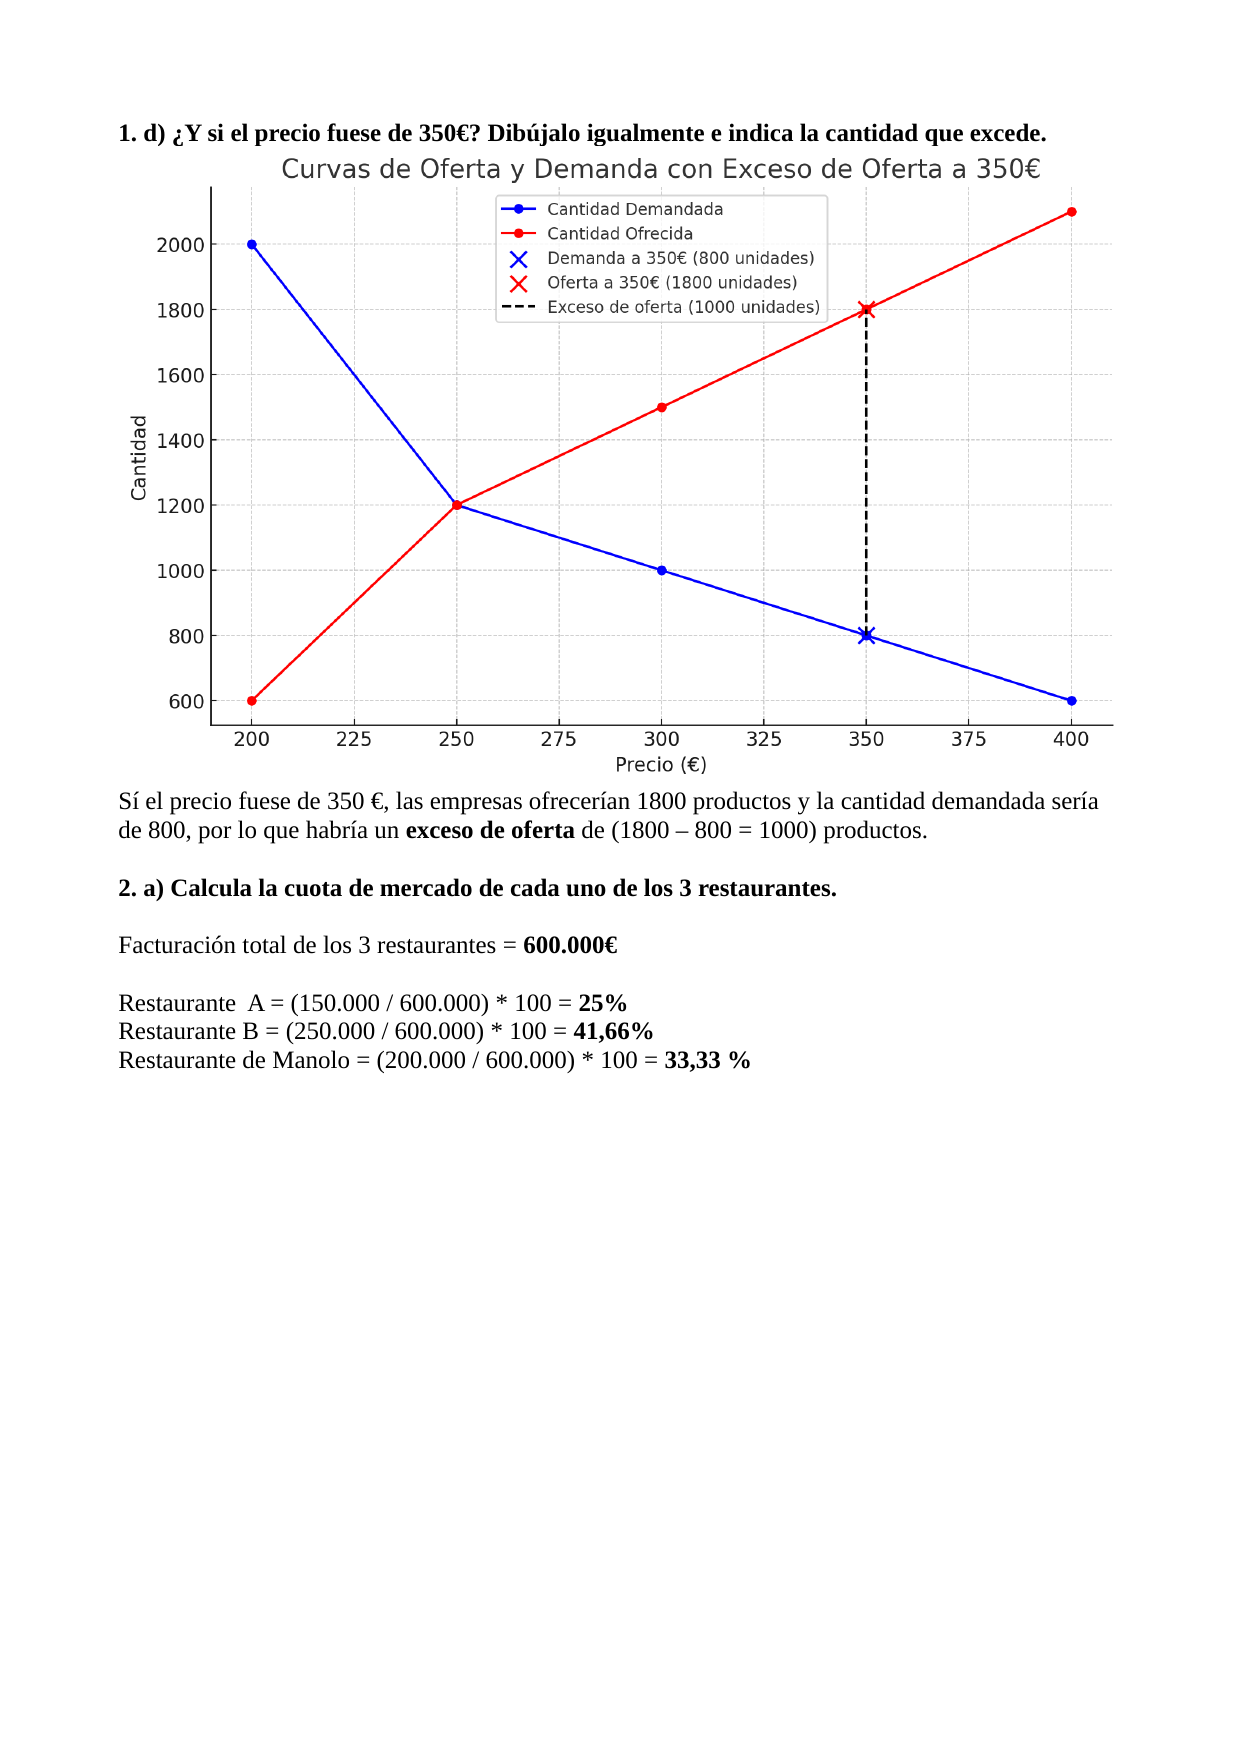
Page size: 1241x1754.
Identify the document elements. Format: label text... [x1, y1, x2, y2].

text Sí el precio fuese de 350 €, las empresas ofrecerían 1800 productos y la cantidad demandada sería de 800, por lo que habría un exceso de oferta de (1800 – 800 = 1000) productos. [118, 787, 1122, 844]
text Restaurante A = (150.000 / 600.000) * 100 = 25% [118, 988, 1122, 1016]
text 2. a) Calcula la cuota de mercado de cada uno de los 3 restaurantes. [118, 873, 1122, 901]
text Facturación total de los 3 restaurantes = 600.000€ [118, 930, 1122, 959]
text 1. d) ¿Y si el precio fuese de 350€? Dibújalo igualmente e indica la cantidad que excede. [118, 118, 1122, 146]
picture [118, 146, 1123, 787]
text Restaurante B = (250.000 / 600.000) * 100 = 41,66% [118, 1016, 1122, 1045]
text Restaurante de Manolo = (200.000 / 600.000) * 100 = 33,33 % [118, 1045, 1122, 1074]
